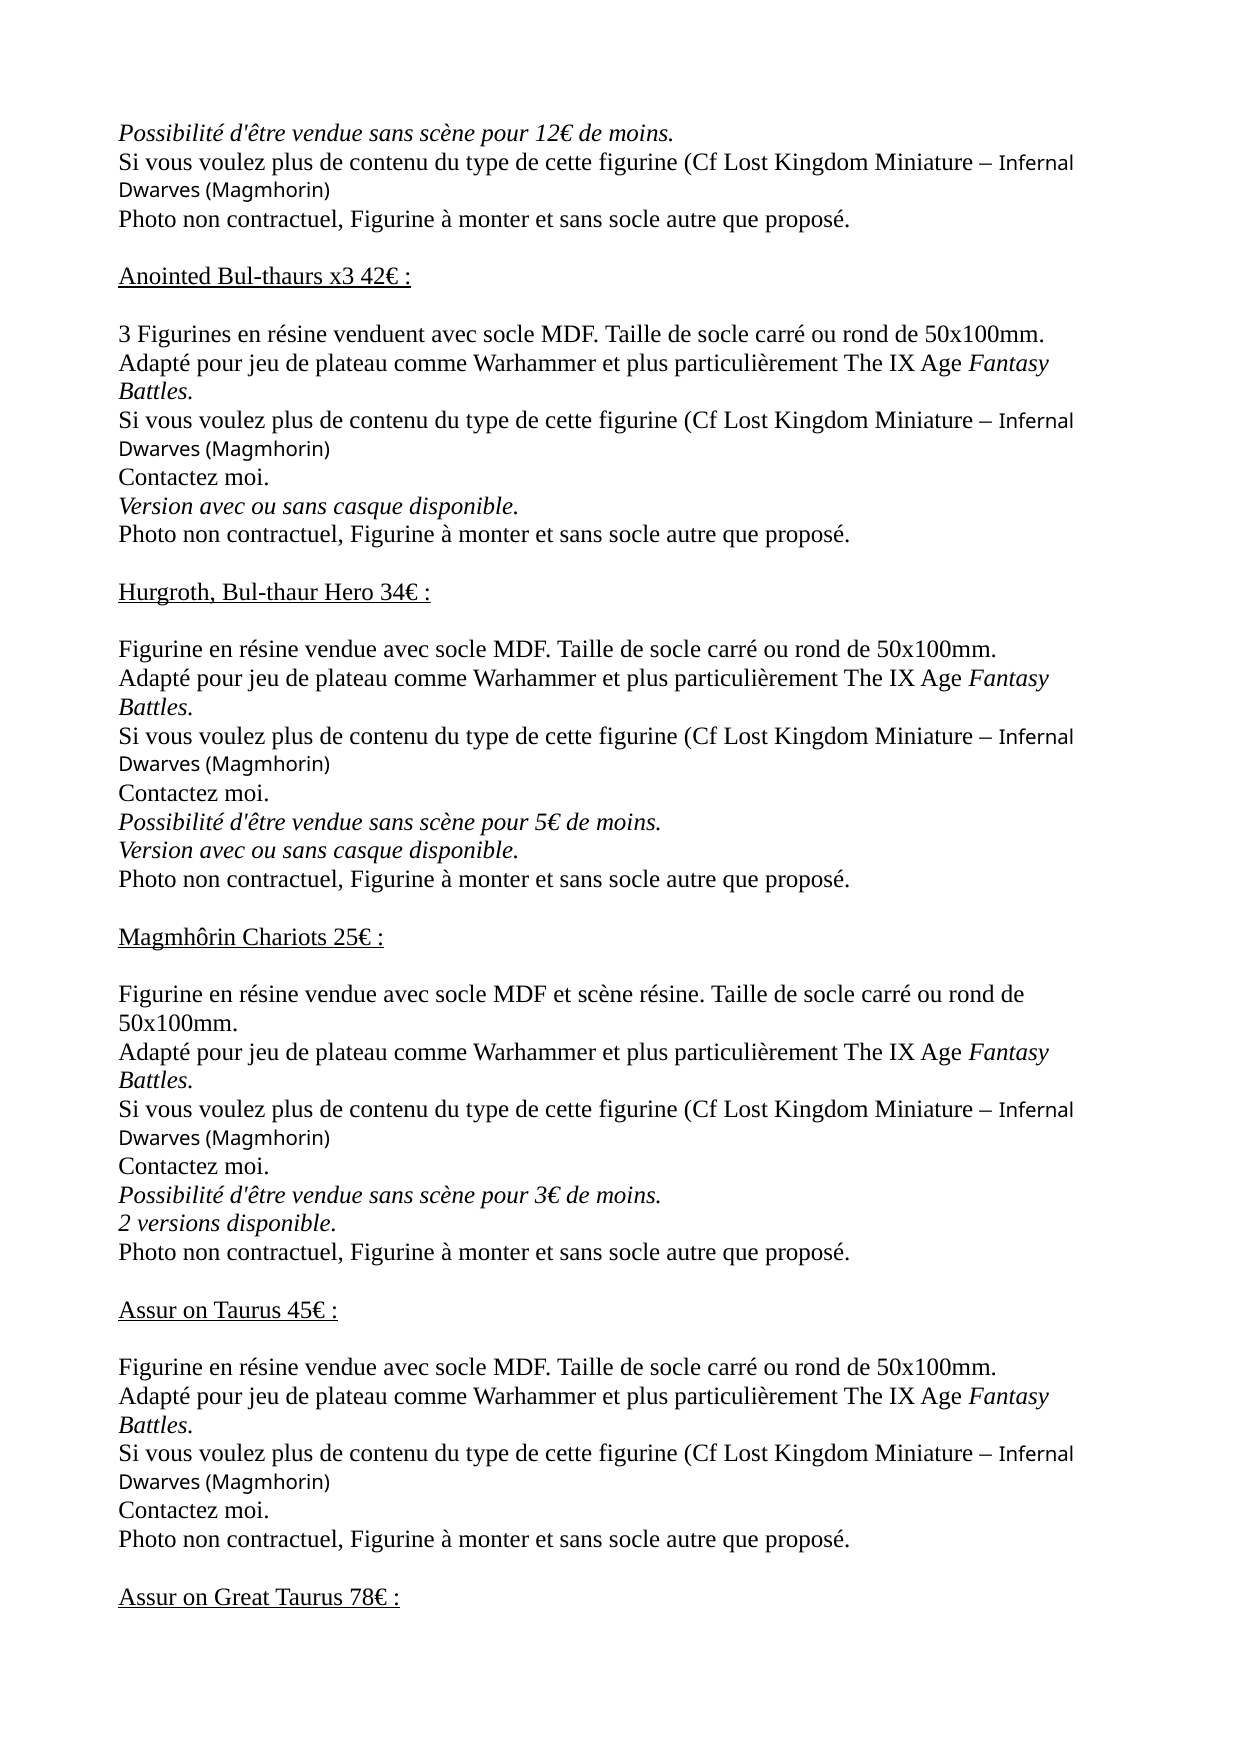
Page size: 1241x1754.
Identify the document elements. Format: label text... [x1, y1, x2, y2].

text Version avec ou sans casque disponible. [118, 491, 1122, 519]
text Photo non contractuel, Figurine à monter et sans socle autre que proposé. [118, 204, 1122, 233]
text Figurine en résine vendue avec socle MDF. Taille de socle carré ou rond de 50x100mm. Adapté pour jeu de plateau comme Warhammer et plus particulièrement The IX Age Fantasy Battles. Si vous voulez plus de contenu du type de cette figurine (Cf Lost Kingdom Miniature – Infernal Dwarves (Magmhorin) [118, 634, 1122, 778]
text 3 Figurines en résine venduent avec socle MDF. Taille de socle carré ou rond de 50x100mm. Adapté pour jeu de plateau comme Warhammer et plus particulièrement The IX Age Fantasy Battles. Si vous voulez plus de contenu du type de cette figurine (Cf Lost Kingdom Miniature – Infernal Dwarves (Magmhorin) [118, 319, 1122, 462]
text Possibilité d'être vendue sans scène pour 5€ de moins. [118, 807, 1122, 835]
text Magmhôrin Chariots 25€ : [118, 922, 1122, 950]
text Figurine en résine vendue avec socle MDF. Taille de socle carré ou rond de 50x100mm. Adapté pour jeu de plateau comme Warhammer et plus particulièrement The IX Age Fantasy Battles. Si vous voulez plus de contenu du type de cette figurine (Cf Lost Kingdom Miniature – Infernal Dwarves (Magmhorin) [118, 1352, 1122, 1496]
text Photo non contractuel, Figurine à monter et sans socle autre que proposé. [118, 1237, 1122, 1266]
text Possibilité d'être vendue sans scène pour 12€ de moins. Si vous voulez plus de contenu du type de cette figurine (Cf Lost Kingdom Miniature – Infernal Dwarves (Magmhorin) [118, 118, 1122, 204]
text Possibilité d'être vendue sans scène pour 3€ de moins. [118, 1180, 1122, 1208]
text Assur on Taurus 45€ : [118, 1295, 1122, 1323]
text 2 versions disponible. [118, 1208, 1122, 1237]
text Photo non contractuel, Figurine à monter et sans socle autre que proposé. [118, 864, 1122, 893]
text Contactez moi. [118, 778, 1122, 807]
text Anointed Bul-thaurs x3 42€ : [118, 261, 1122, 290]
text Contactez moi. [118, 462, 1122, 491]
text Figurine en résine vendue avec socle MDF et scène résine. Taille de socle carré ou rond de 50x100mm. Adapté pour jeu de plateau comme Warhammer et plus particulièrement The IX Age Fantasy Battles. Si vous voulez plus de contenu du type de cette figurine (Cf Lost Kingdom Miniature – Infernal Dwarves (Magmhorin) [118, 979, 1122, 1151]
text Contactez moi. [118, 1151, 1122, 1180]
text Version avec ou sans casque disponible. [118, 835, 1122, 864]
text Hurgroth, Bul-thaur Hero 34€ : [118, 577, 1122, 606]
text Photo non contractuel, Figurine à monter et sans socle autre que proposé. [118, 1524, 1122, 1553]
text Contactez moi. [118, 1496, 1122, 1524]
text Photo non contractuel, Figurine à monter et sans socle autre que proposé. [118, 519, 1122, 548]
text Assur on Great Taurus 78€ : [118, 1582, 1122, 1611]
